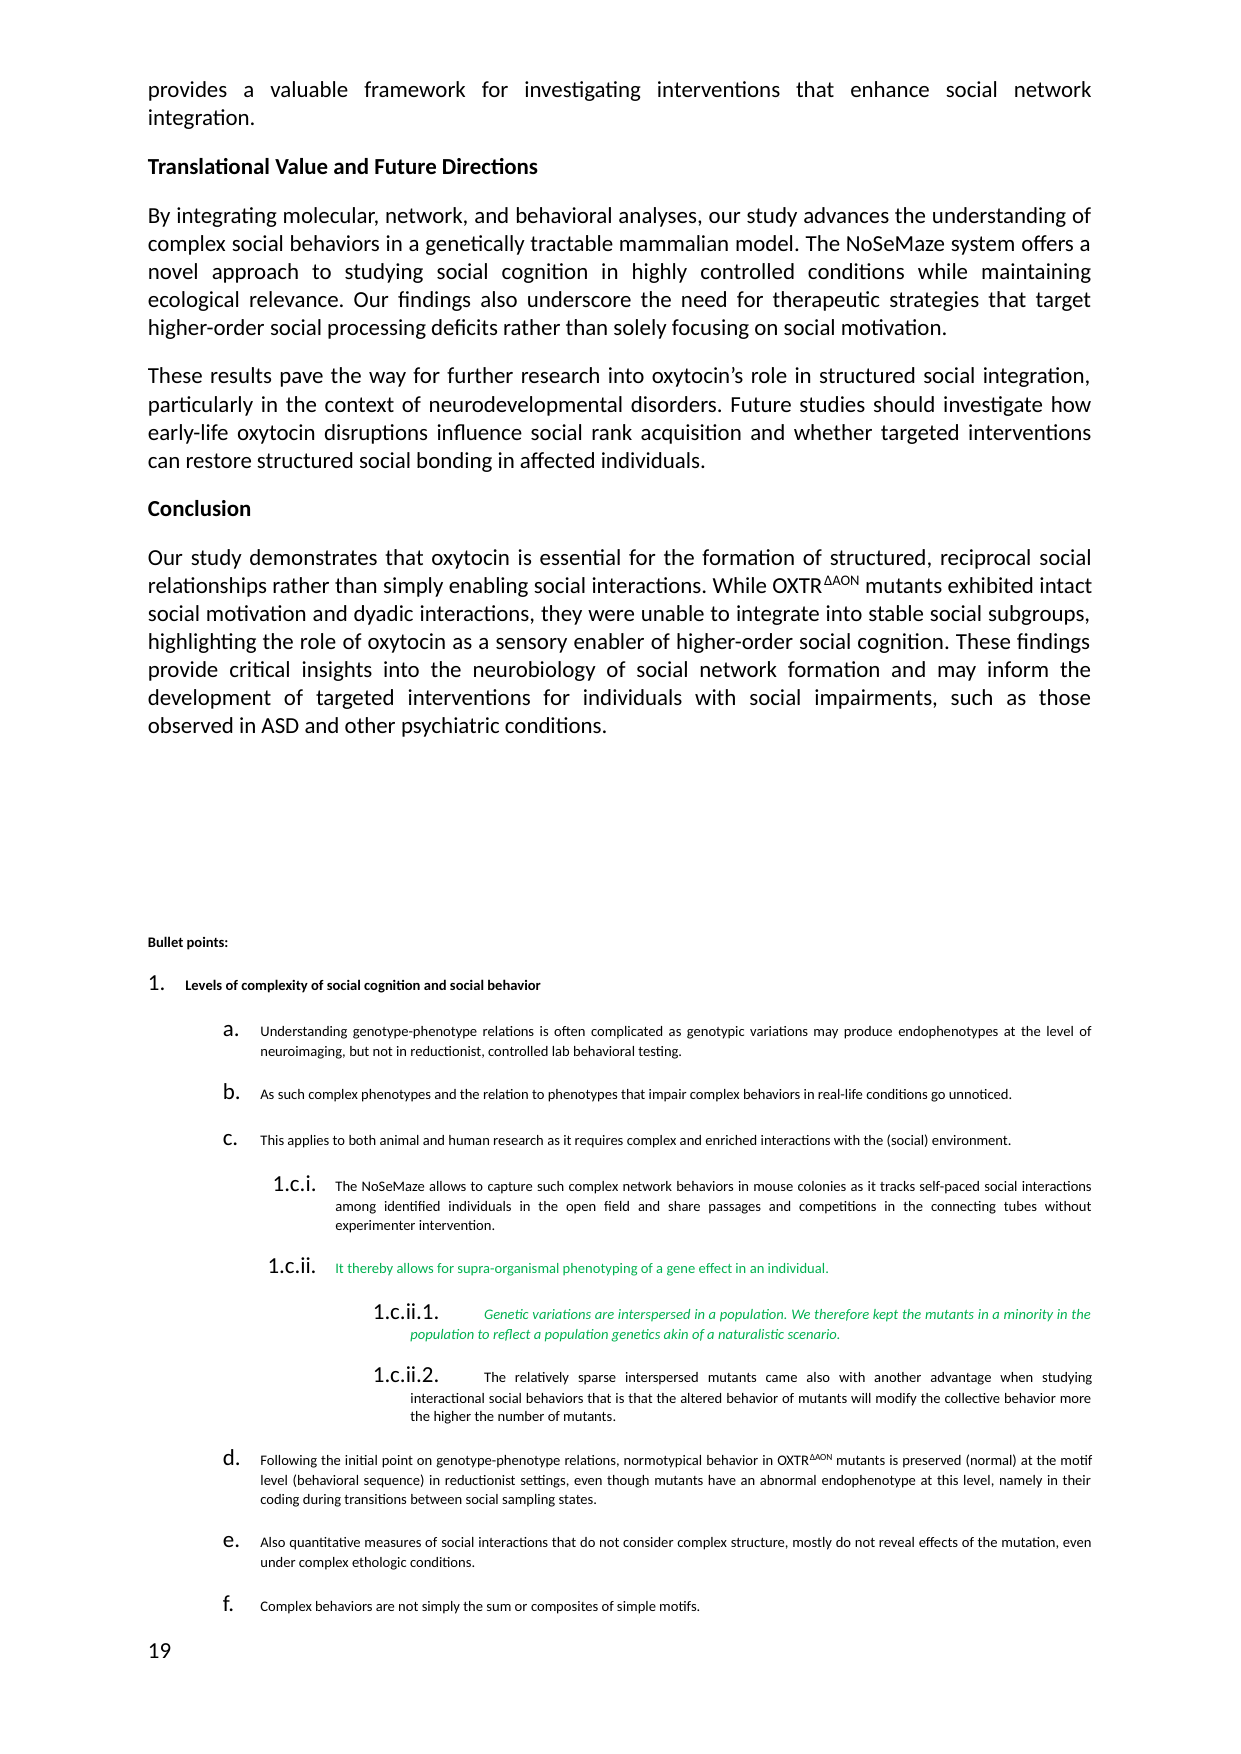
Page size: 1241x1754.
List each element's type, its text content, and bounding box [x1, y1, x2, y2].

subtitle Conclusion [148, 494, 1093, 523]
text By integrating molecular, network, and behavioral analyses, our study advances the understanding of complex social behaviors in a genetically tractable mammalian model. The NoSeMaze system offers a novel approach to studying social cognition in highly controlled conditions while maintaining ecological relevance. Our findings also underscore the need for therapeutic strategies that target higher-order social processing deficits rather than solely focusing on social motivation. [148, 201, 1093, 341]
text These results pave the way for further research into oxytocin’s role in structured social integration, particularly in the context of neurodevelopmental disorders. Future studies should investigate how early-life oxytocin disruptions influence social rank acquisition and whether targeted interventions can restore structured social bonding in affected individuals. [148, 362, 1093, 474]
list Also quantitative measures of social interactions that do not consider complex structure, mostly do not reveal effects of the mutation, even under complex ethologic conditions. [223, 1525, 1093, 1571]
list Following the initial point on genotype-phenotype relations, normotypical behavior in OXTRΔAON mutants is preserved (normal) at the motif level (behavioral sequence) in reductionist settings, even though mutants have an abnormal endophenotype at this level, namely in their coding during transitions between social sampling states. [223, 1443, 1093, 1508]
list Levels of complexity of social cognition and social behavior [148, 968, 1093, 996]
text provides a valuable framework for investigating interventions that enhance social network integration. [148, 75, 1093, 131]
list Genetic variations are interspersed in a population. We therefore kept the mutants in a minority in the population to reflect a population genetics akin of a naturalistic scenario. [373, 1297, 1093, 1343]
list This applies to both animal and human research as it requires complex and enriched interactions with the (social) environment. [223, 1123, 1093, 1151]
subtitle Translational Value and Future Directions [148, 152, 1093, 180]
list The NoSeMaze allows to capture such complex network behaviors in mouse colonies as it tracks self-paced social interactions among identified individuals in the open field and share passages and competitions in the connecting tubes without experimenter intervention. [316, 1169, 1093, 1234]
text Bullet points: [148, 933, 1093, 951]
list It thereby allows for supra-organismal phenotyping of a gene effect in an individual. [316, 1251, 1093, 1279]
list As such complex phenotypes and the relation to phenotypes that impair complex behaviors in real-life conditions go unnoticed. [223, 1077, 1093, 1106]
list Complex behaviors are not simply the sum or composites of simple motifs. [223, 1589, 1093, 1617]
list The relatively sparse interspersed mutants came also with another advantage when studying interactional social behaviors that is that the altered behavior of mutants will modify the collective behavior more the higher the number of mutants. [373, 1361, 1093, 1426]
text Our study demonstrates that oxytocin is essential for the formation of structured, reciprocal social relationships rather than simply enabling social interactions. While OXTRΔAON mutants exhibited intact social motivation and dyadic interactions, they were unable to integrate into stable social subgroups, highlighting the role of oxytocin as a sensory enabler of higher-order social cognition. These findings provide critical insights into the neurobiology of social network formation and may inform the development of targeted interventions for individuals with social impairments, such as those observed in ASD and other psychiatric conditions. [148, 543, 1093, 739]
list Understanding genotype-phenotype relations is often complicated as genotypic variations may produce endophenotypes at the level of neuroimaging, but not in reductionist, controlled lab behavioral testing. [223, 1014, 1093, 1060]
